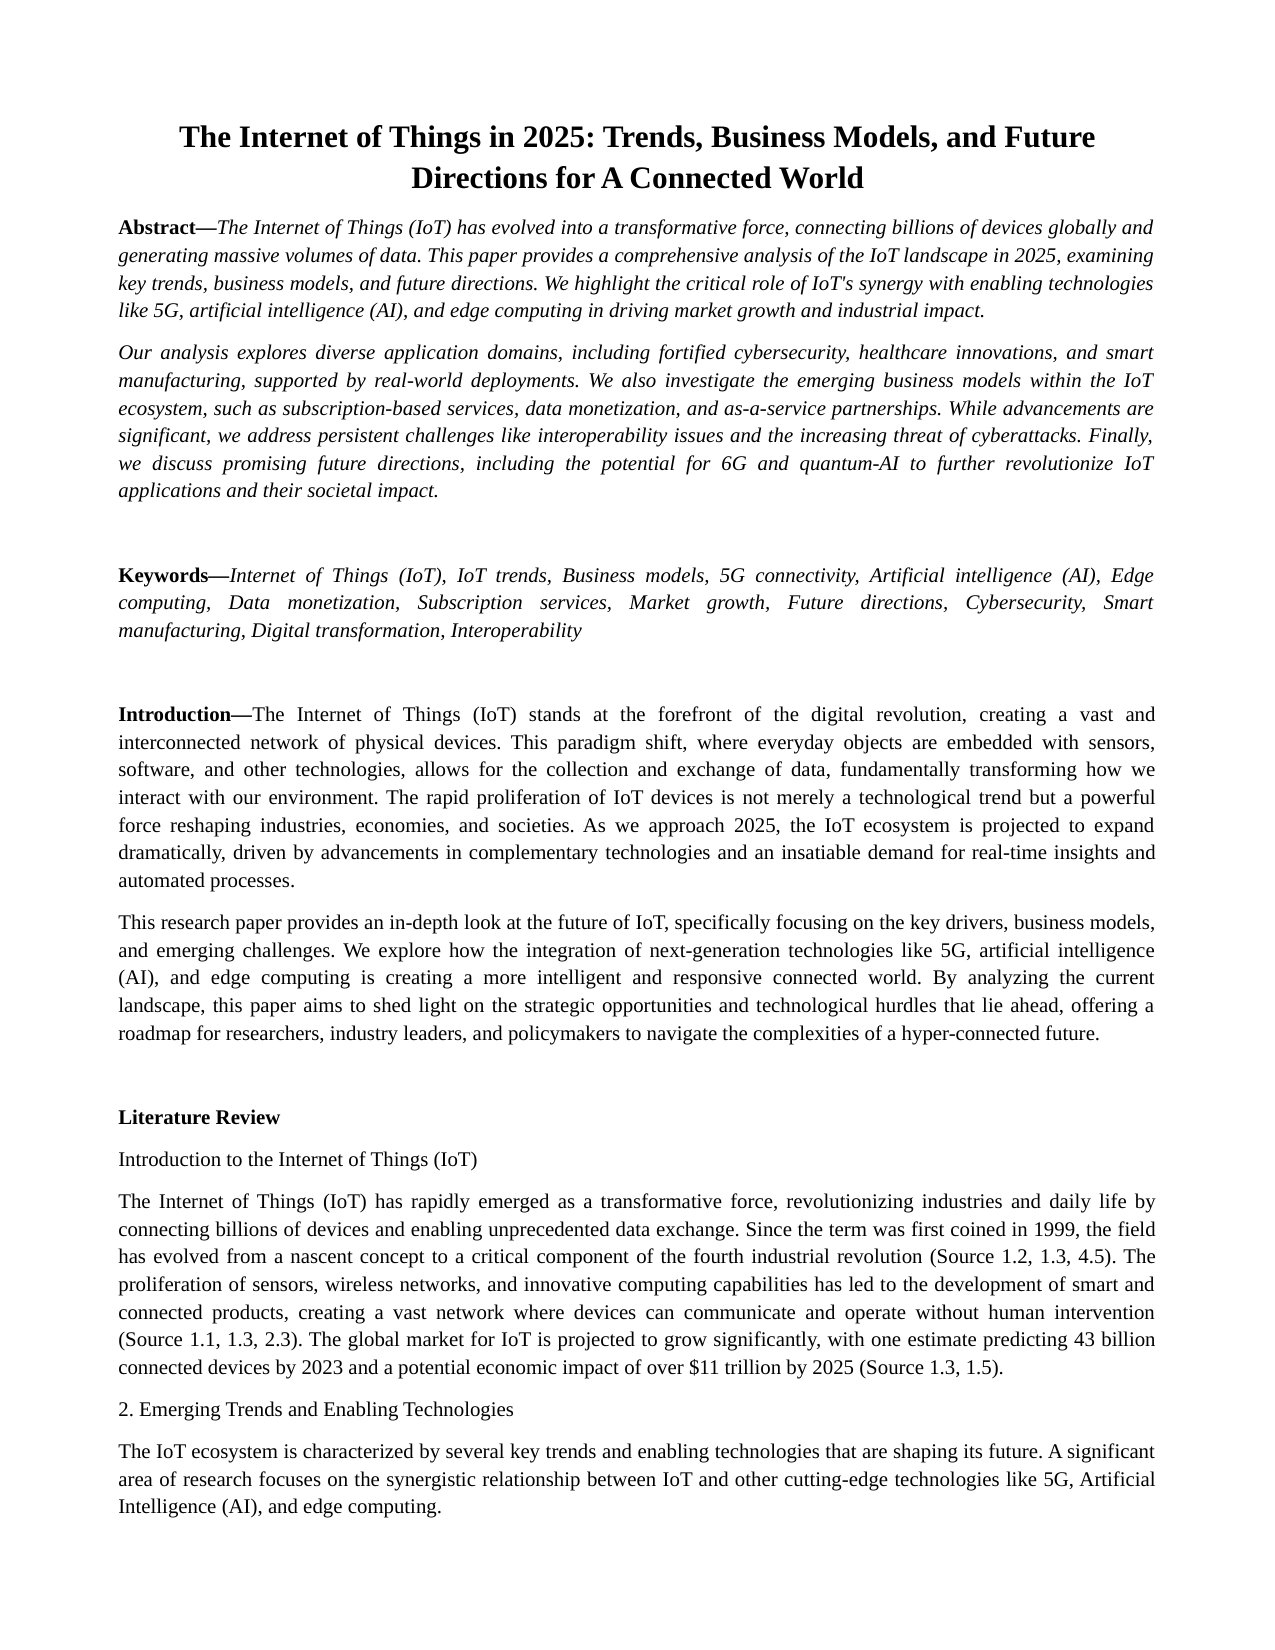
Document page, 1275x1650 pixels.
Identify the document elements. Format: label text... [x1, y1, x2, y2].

text The IoT ecosystem is characterized by several key trends and enabling technologies that are shaping its future. A significant area of research focuses on the synergistic relationship between IoT and other cutting-edge technologies like 5G, Artificial Intelligence (AI), and edge computing. [118, 1439, 1157, 1518]
text Introduction to the Internet of Things (IoT) [118, 1147, 1157, 1171]
text The Internet of Things (IoT) has rapidly emerged as a transformative force, revolutionizing industries and daily life by connecting billions of devices and enabling unprecedented data exchange. Since the term was first coined in 1999, the field has evolved from a nascent concept to a critical component of the fourth industrial revolution (Source 1.2, 1.3, 4.5). The proliferation of sensors, wireless networks, and innovative computing capabilities has led to the development of smart and connected products, creating a vast network where devices can communicate and operate without human intervention (Source 1.1, 1.3, 2.3). The global market for IoT is projected to grow significantly, with one estimate predicting 43 billion connected devices by 2023 and a potential economic impact of over $11 trillion by 2025 (Source 1.3, 1.5). [118, 1189, 1157, 1379]
text This research paper provides an in-depth look at the future of IoT, specifically focusing on the key drivers, business models, and emerging challenges. We explore how the integration of next-generation technologies like 5G, artificial intelligence (AI), and edge computing is creating a more intelligent and responsive connected world. By analyzing the current landscape, this paper aims to shed light on the strategic opportunities and technological hurdles that lie ahead, offering a roadmap for researchers, industry leaders, and policymakers to navigate the complexities of a hyper-connected future. [118, 910, 1157, 1044]
text Introduction—The Internet of Things (IoT) stands at the forefront of the digital revolution, creating a vast and interconnected network of physical devices. This paradigm shift, where everyday objects are embedded with sensors, software, and other technologies, allows for the collection and exchange of data, fundamentally transforming how we interact with our environment. The rapid proliferation of IoT devices is not merely a technological trend but a powerful force reshaping industries, economies, and societies. As we approach 2025, the IoT ecosystem is projected to expand dramatically, driven by advancements in complementary technologies and an insatiable demand for real-time insights and automated processes. [118, 702, 1157, 892]
text Abstract—The Internet of Things (IoT) has evolved into a transformative force, connecting billions of devices globally and generating massive volumes of data. This paper provides a comprehensive analysis of the IoT landscape in 2025, examining key trends, business models, and future directions. We highlight the critical role of IoT's synergy with enabling technologies like 5G, artificial intelligence (AI), and edge computing in driving market growth and industrial impact. [118, 215, 1157, 322]
text The Internet of Things in 2025: Trends, Business Models, and Future Directions for A Connected World [118, 118, 1157, 195]
subtitle 2. Emerging Trends and Enabling Technologies [118, 1397, 1157, 1421]
text Our analysis explores diverse application domains, including fortified cybersecurity, healthcare innovations, and smart manufacturing, supported by real-world deployments. We also investigate the emerging business models within the IoT ecosystem, such as subscription-based services, data monetization, and as-a-service partnerships. While advancements are significant, we address persistent challenges like interoperability issues and the increasing threat of cyberattacks. Finally, we discuss promising future directions, including the potential for 6G and quantum-AI to further revolutionize IoT applications and their societal impact. [118, 340, 1157, 502]
text Keywords—Internet of Things (IoT), IoT trends, Business models, 5G connectivity, Artificial intelligence (AI), Edge computing, Data monetization, Subscription services, Market growth, Future directions, Cybersecurity, Smart manufacturing, Digital transformation, Interoperability [118, 563, 1157, 642]
text Literature Review [118, 1105, 1157, 1129]
